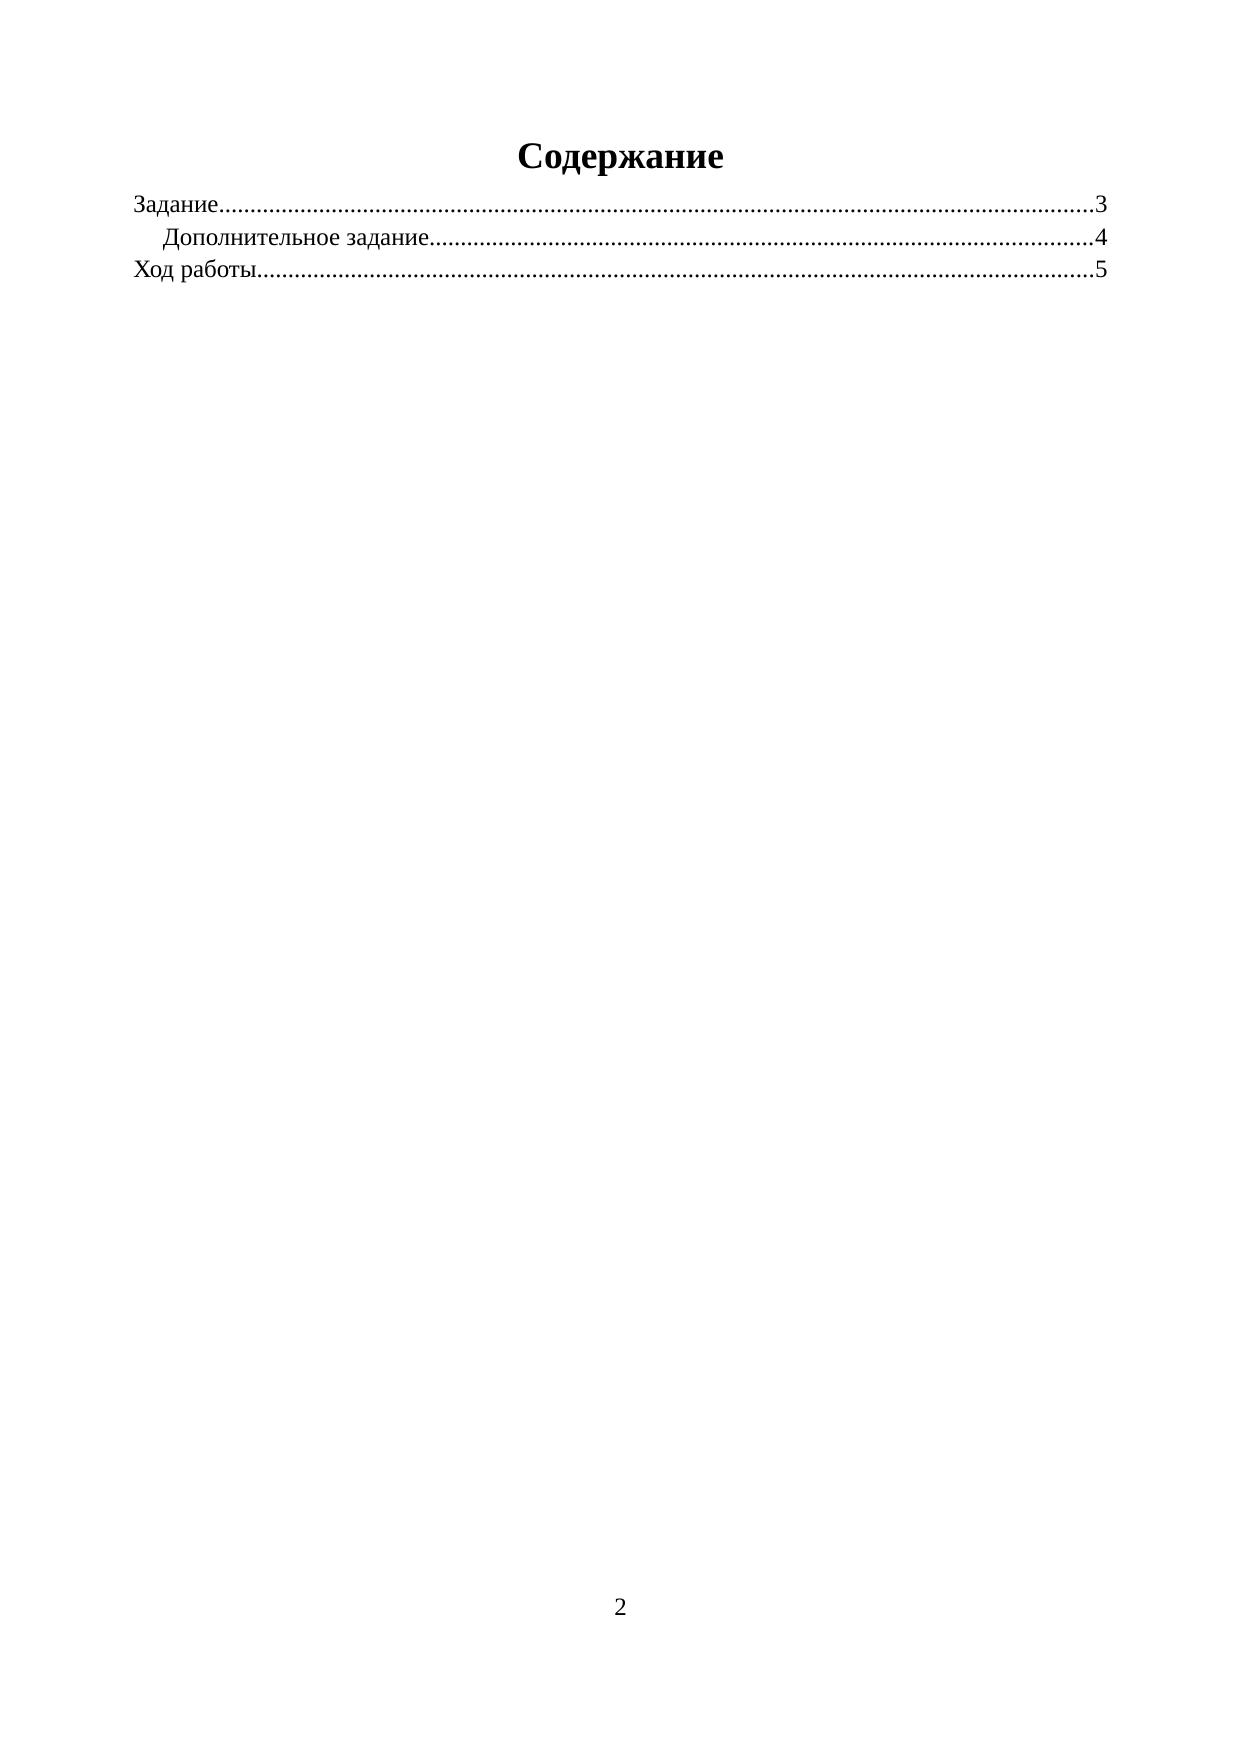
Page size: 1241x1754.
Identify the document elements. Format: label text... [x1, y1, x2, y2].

text Ход работы 5 [133, 254, 1107, 282]
text Содержание [133, 133, 1107, 176]
text Задание 3 [133, 189, 1107, 217]
text Дополнительное задание 4 [163, 222, 1107, 251]
